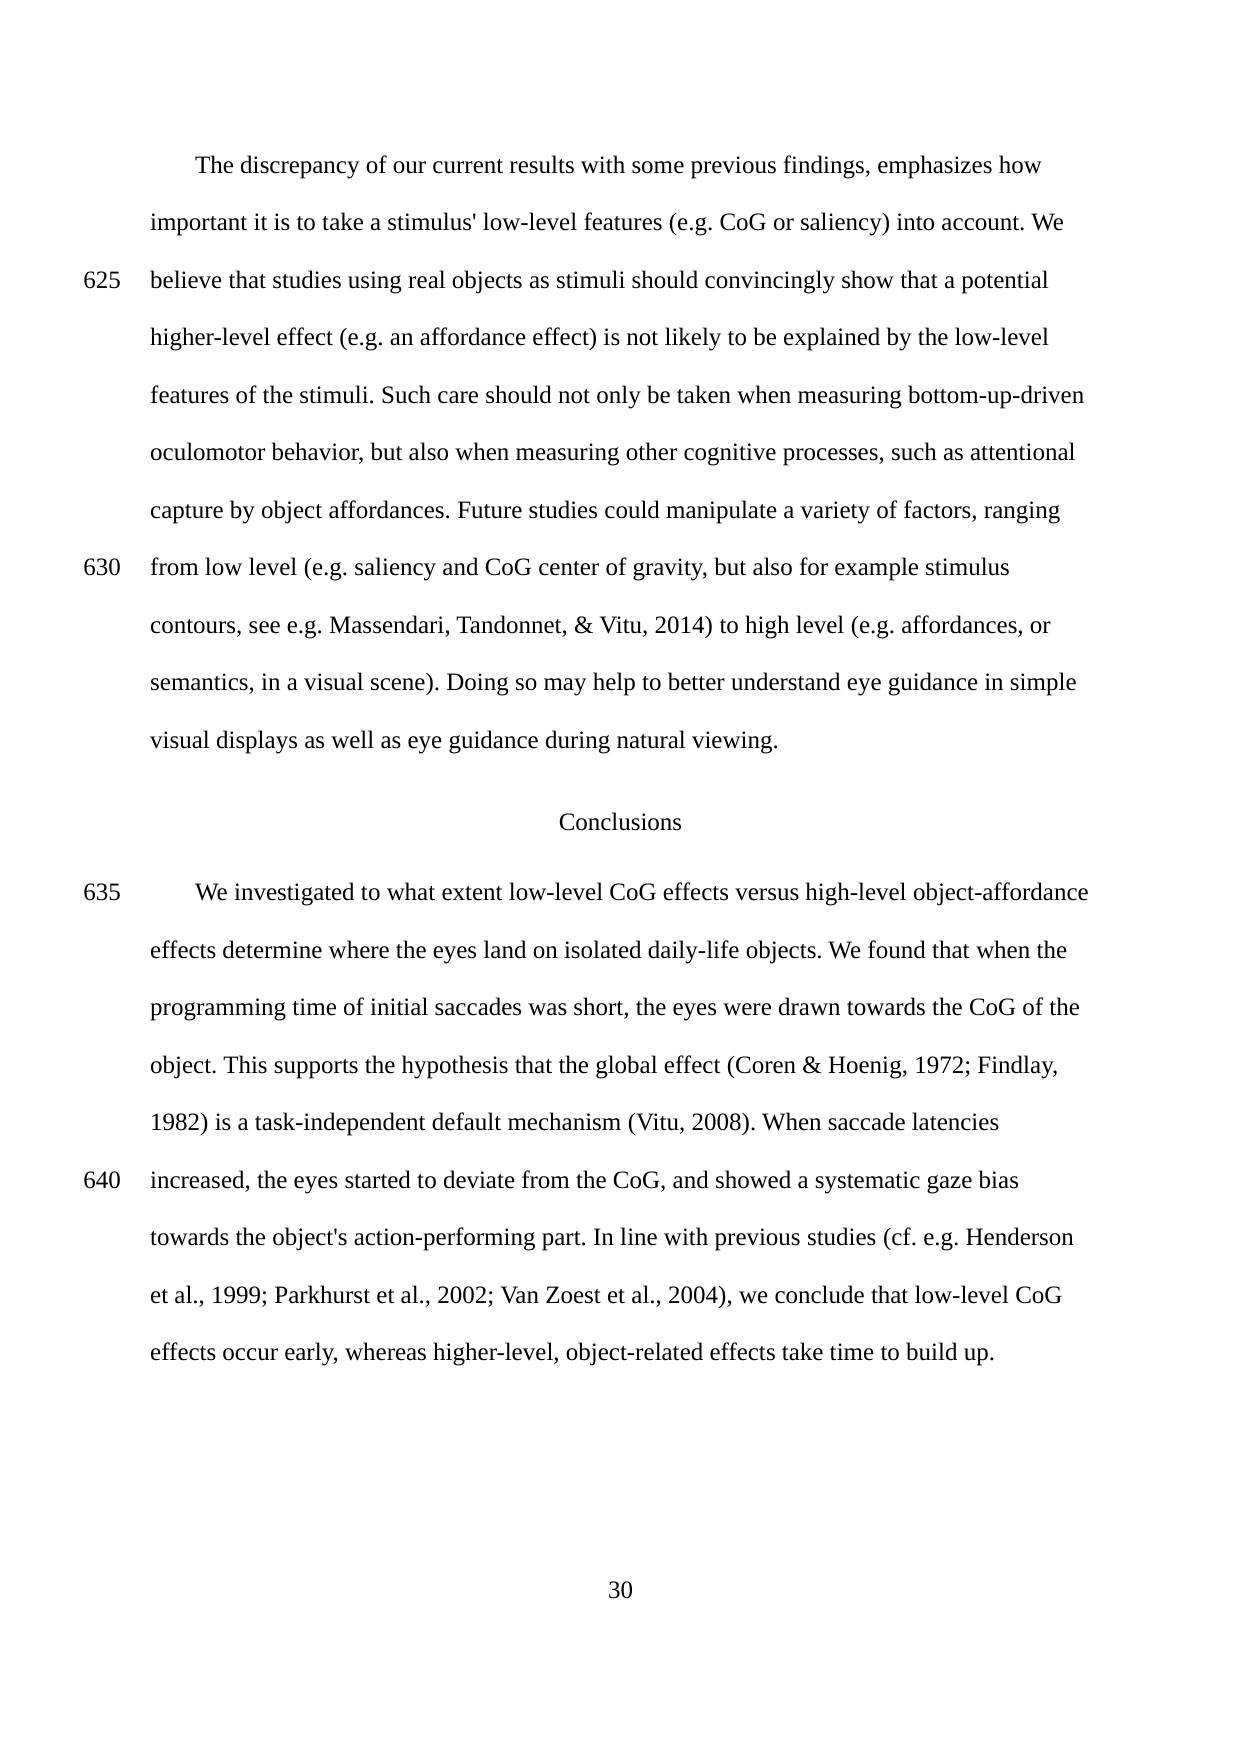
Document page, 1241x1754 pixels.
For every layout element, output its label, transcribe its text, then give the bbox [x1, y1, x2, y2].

subtitle Conclusions [150, 807, 1091, 836]
text We investigated to what extent low-level CoG effects versus high-level object-affordance effects determine where the eyes land on isolated daily-life objects. We found that when the programming time of initial saccades was short, the eyes were drawn towards the CoG of the object. This supports the hypothesis that the global effect (Coren & Hoenig, 1972; Findlay, 1982) is a task-independent default mechanism (Vitu, 2008). When saccade latencies increased, the eyes started to deviate from the CoG, and showed a systematic gaze bias towards the object's action-performing part. In line with previous studies (cf. e.g. Henderson et al., 1999; Parkhurst et al., 2002; Van Zoest et al., 2004), we conclude that low-level CoG effects occur early, whereas higher-level, object-related effects take time to build up. [150, 877, 1091, 1366]
text The discrepancy of our current results with some previous findings, emphasizes how important it is to take a stimulus' low-level features (e.g. CoG or saliency) into account. We believe that studies using real objects as stimuli should convincingly show that a potential higher-level effect (e.g. an affordance effect) is not likely to be explained by the low-level features of the stimuli. Such care should not only be taken when measuring bottom-up-driven oculomotor behavior, but also when measuring other cognitive processes, such as attentional capture by object affordances. Future studies could manipulate a variety of factors, ranging from low level (e.g. saliency and CoG center of gravity, but also for example stimulus contours, see e.g. Massendari, Tandonnet, & Vitu, 2014) to high level (e.g. affordances, or semantics, in a visual scene). Doing so may help to better understand eye guidance in simple visual displays as well as eye guidance during natural viewing. [150, 150, 1091, 754]
